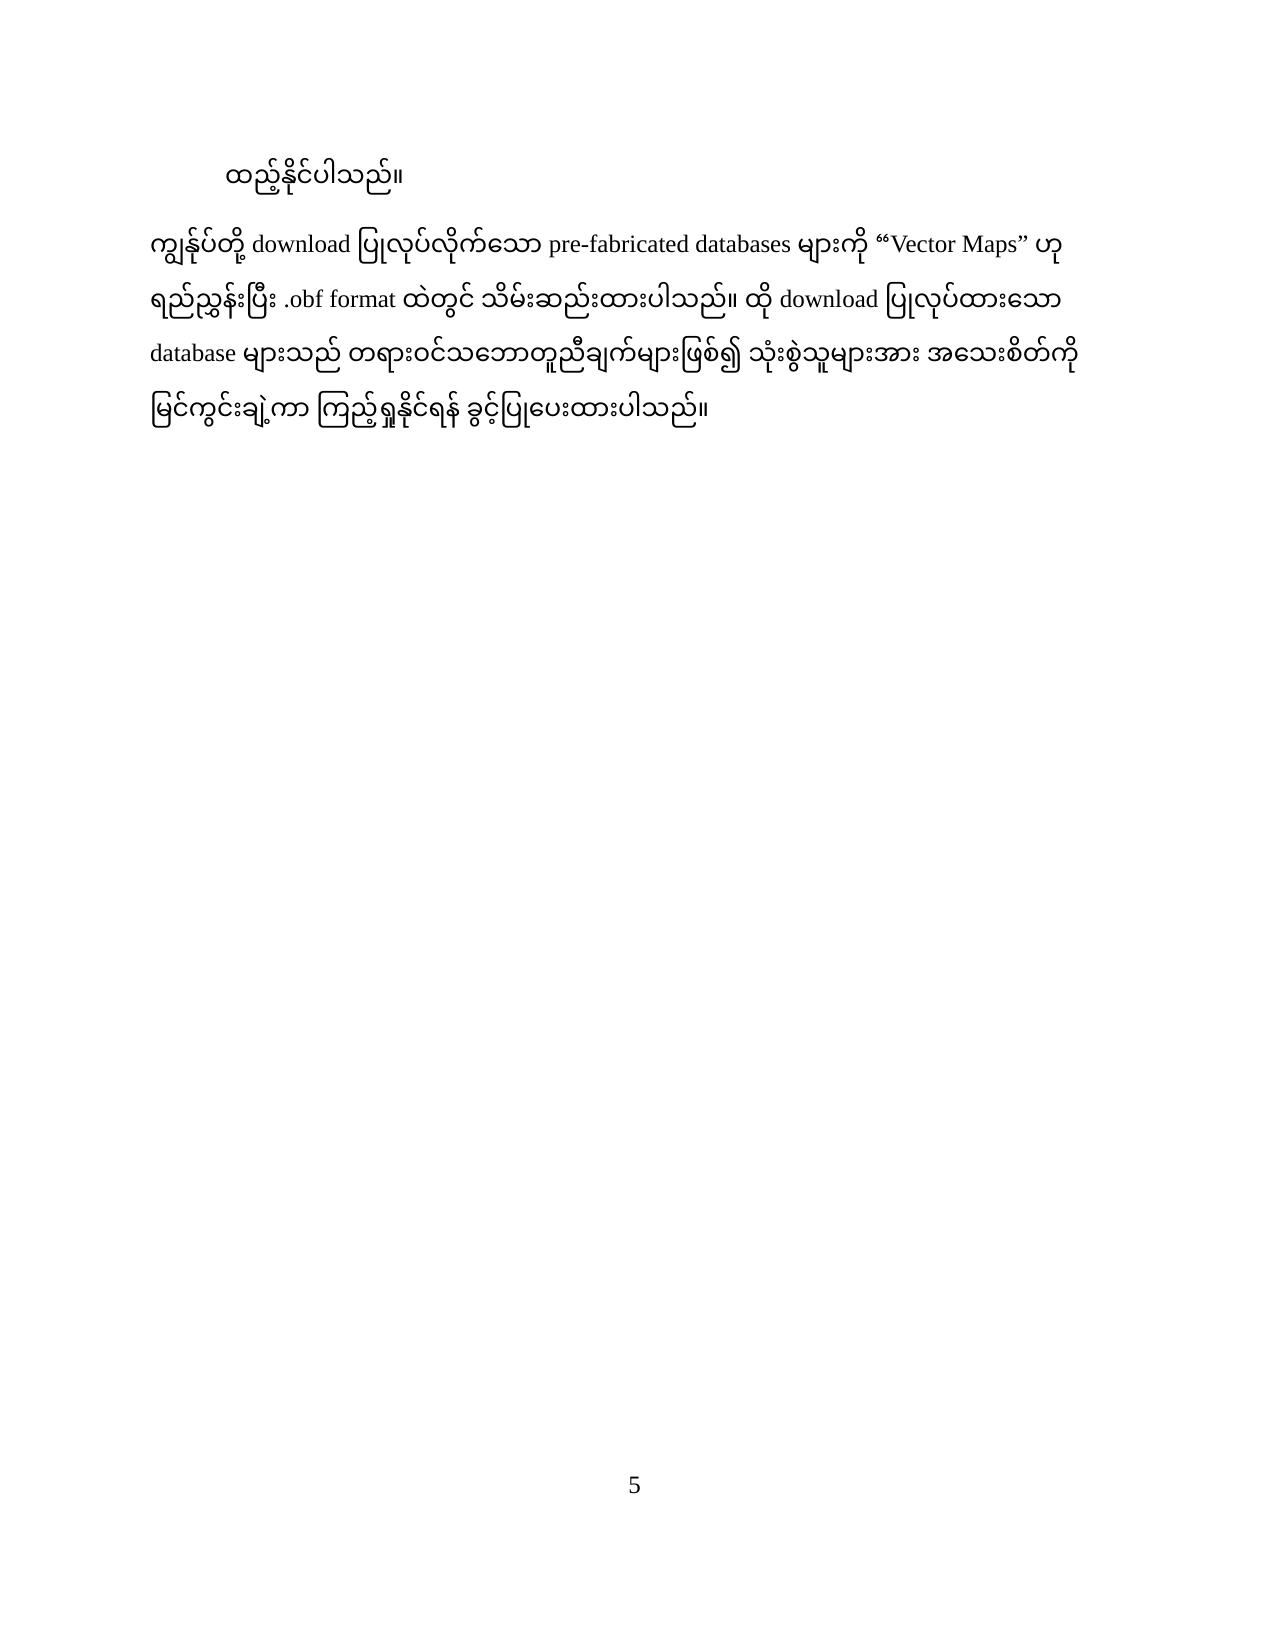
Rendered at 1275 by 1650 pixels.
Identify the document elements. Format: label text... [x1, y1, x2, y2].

text ထည့်နိုင်ပါသည်။ [225, 150, 1125, 204]
text ကျွန်ုပ်တို့ download ပြုလုပ်လိုက်သော pre-fabricated databases များကို “Vector Maps” ဟု ရည်ညွှန်းပြီး .obf format ထဲတွင် သိမ်းဆည်းထားပါသည်။ ထို download ပြုလုပ်ထားသော database များသည် တရားဝင်သဘောတူညီချက်များဖြစ်၍ သုံးစွဲသူများအား အသေးစိတ်ကိုမြင်ကွင်းချဲ့ကာ ကြည့်ရှုနိုင်ရန် ခွင့်ပြုပေးထားပါသည်။ [150, 219, 1125, 438]
